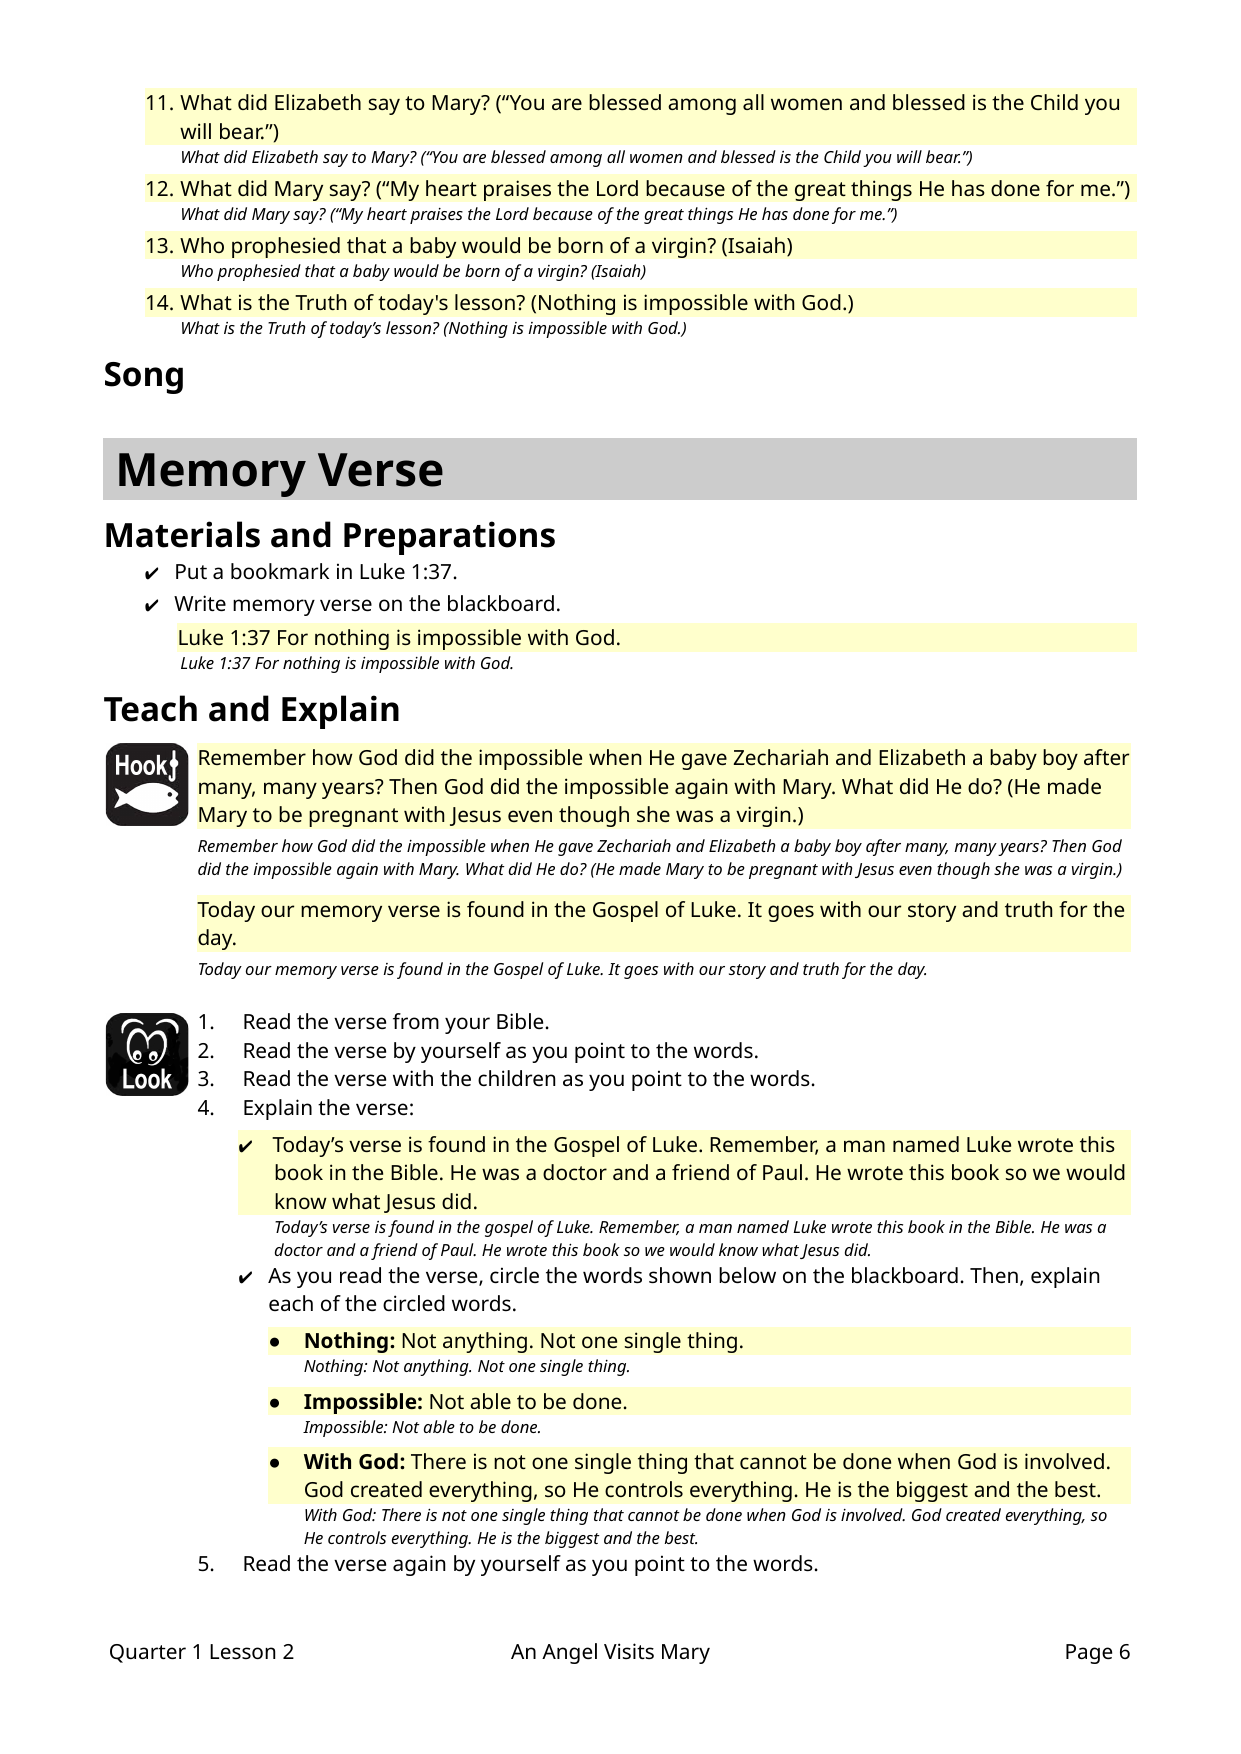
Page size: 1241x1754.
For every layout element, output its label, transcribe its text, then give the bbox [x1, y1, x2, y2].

text What did Elizabeth say to Mary? (“You are blessed among all women and blessed is the Child you will bear.”) [180, 145, 1137, 168]
picture [105, 1013, 189, 1096]
list Write memory verse on the blackboard. [145, 589, 1137, 617]
subtitle Memory Verse [103, 438, 1137, 500]
list What is the Truth of today's lesson? (Nothing is impossible with God.) [145, 288, 1137, 317]
text Materials and Preparations [103, 512, 1137, 557]
list What did Mary say? (“My heart praises the Lord because of the great things He has done for me.”) [145, 174, 1137, 202]
text Luke 1:37 For nothing is impossible with God. [177, 623, 1137, 652]
text Luke 1:37 For nothing is impossible with God. [180, 652, 1137, 674]
text Song [103, 351, 1137, 397]
table_cell [103, 1001, 191, 1584]
picture [105, 743, 189, 826]
table_header Remember how God did the impossible when He gave Zechariah and Elizabeth a baby boy after many, many years? Then God did the impossible again with Mary. What did He do? (He made Mary to be pregnant with Jesus even though she was a virgin.) Remember how God did the impossible when He gave Zechariah and Elizabeth a baby boy after many, many years? Then God did the impossible again with Mary. What did He do? (He made Mary to be pregnant with Jesus even though she was a virgin.) Today our memory verse is found in the Gospel of Luke. It goes with our story and truth for the day. Today our memory verse is found in the Gospel of Luke. It goes with our story and truth for the day. [191, 732, 1137, 1001]
table_header [103, 732, 191, 1001]
text What is the Truth of today’s lesson? (Nothing is impossible with God.) [180, 317, 1137, 339]
text What did Mary say? (“My heart praises the Lord because of the great things He has done for me.”) [180, 202, 1137, 225]
list Put a bookmark in Luke 1:37. [145, 557, 1137, 586]
list Who prophesied that a baby would be born of a virgin? (Isaiah) [145, 231, 1137, 259]
text Teach and Explain [103, 686, 1137, 732]
list What did Elizabeth say to Mary? (“You are blessed among all women and blessed is the Child you will bear.”) [145, 88, 1137, 145]
text Who prophesied that a baby would be born of a virgin? (Isaiah) [180, 259, 1137, 282]
table_cell Read the verse from your Bible. Read the verse by yourself as you point to the words. Read the verse with the children as you point to the words. Explain the verse: Today’s verse is found in the Gospel of Luke. Remember, a man named Luke wrote this book in the Bible. He was a doctor and a friend of Paul. He wrote this book so we would know what Jesus did. Today’s verse is found in the gospel of Luke. Remember, a man named Luke wrote this book in the Bible. He was a doctor and a friend of Paul. He wrote this book so we would know what Jesus did. As you read the verse, circle the words shown below on the blackboard. Then, explain each of the circled words. Nothing: Not anything. Not one single thing. Nothing: Not anything. Not one single thing. Impossible: Not able to be done. Impossible: Not able to be done. With God: There is not one single thing that cannot be done when God is involved. God created everything, so He controls everything. He is the biggest and the best. With God: There is not one single thing that cannot be done when God is involved. God created everything, so He controls everything. He is the biggest and the best. Read the verse again by yourself as you point to the words. Read the verse again with the children as you point to the words. [191, 1001, 1137, 1584]
